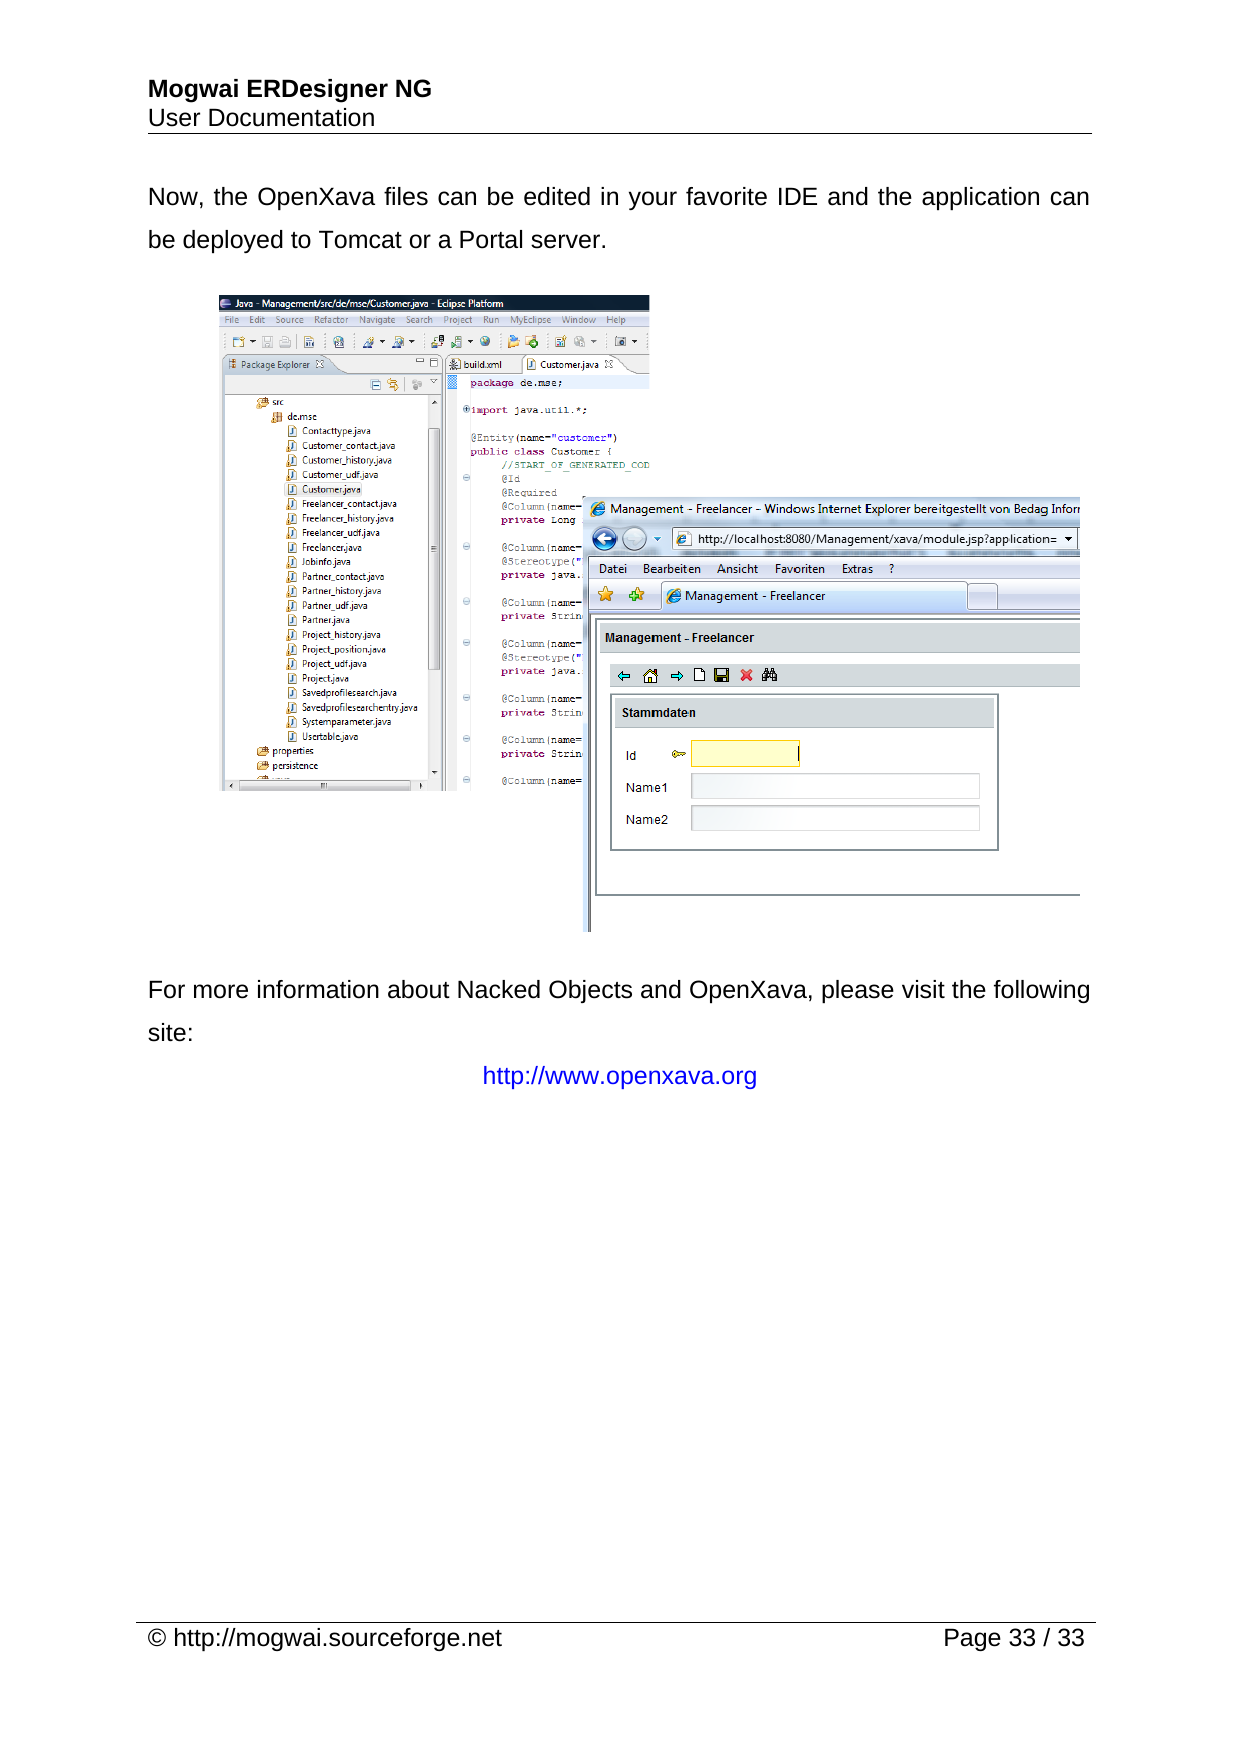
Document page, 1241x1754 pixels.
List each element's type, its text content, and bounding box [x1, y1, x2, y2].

text For more information about Nacked Objects and OpenXava, please visit the following site: [148, 974, 1092, 1046]
text http://www.openxava.org [148, 1061, 1092, 1089]
picture [219, 295, 1080, 932]
text Now, the OpenXava files can be edited in your favorite IDE and the application can be deployed to Tomcat or a Portal server. [148, 182, 1092, 254]
